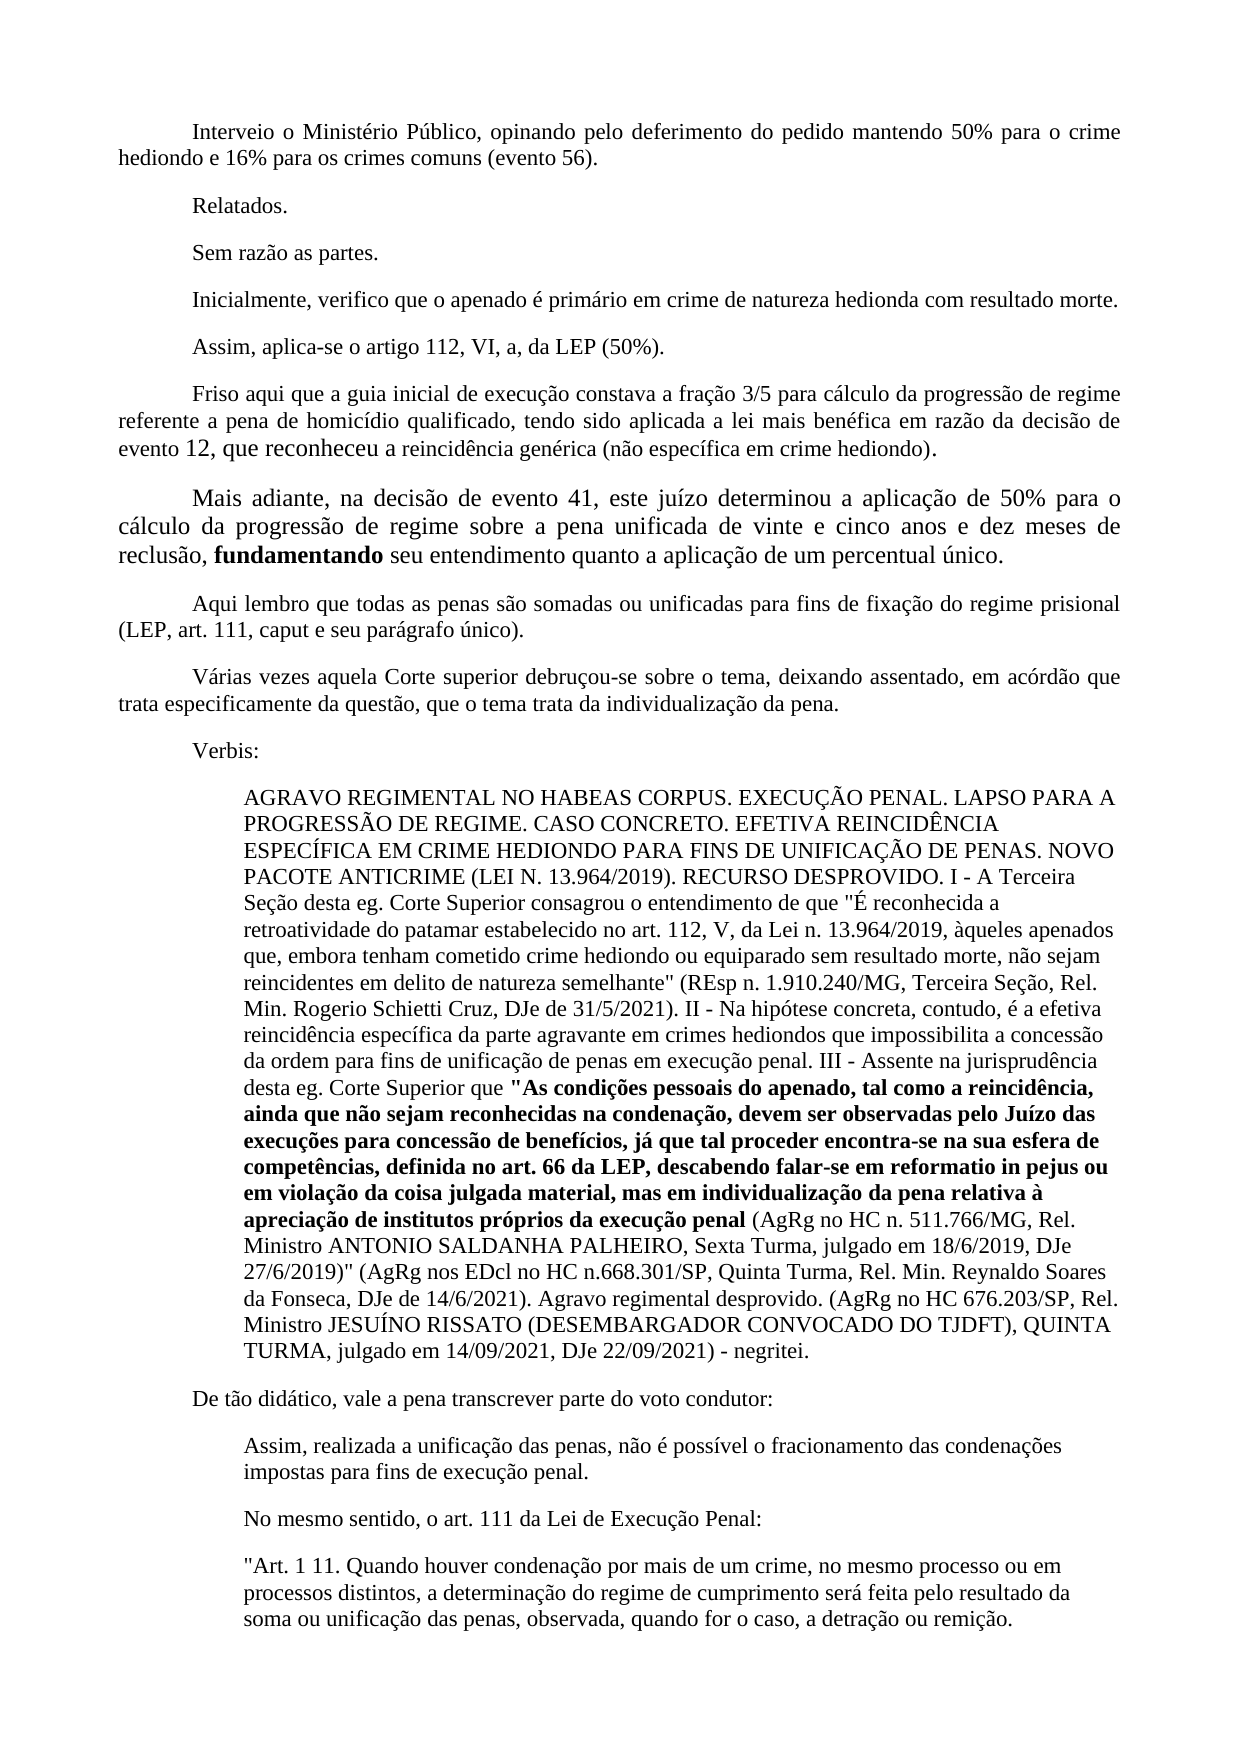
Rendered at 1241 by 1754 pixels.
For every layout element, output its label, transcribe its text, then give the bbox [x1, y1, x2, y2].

text Friso aqui que a guia inicial de execução constava a fração 3/5 para cálculo da progressão de regime referente a pena de homicídio qualificado, tendo sido aplicada a lei mais benéfica em razão da decisão de evento 12, que reconheceu a reincidência genérica (não específica em crime hediondo). [118, 380, 1122, 462]
text "Art. 1 11. Quando houver condenação por mais de um crime, no mesmo processo ou em processos distintos, a determinação do regime de cumprimento será feita pelo resultado da soma ou unificação das penas, observada, quando for o caso, a detração ou remição. [243, 1553, 1122, 1632]
text Inicialmente, verifico que o apenado é primário em crime de natureza hedionda com resultado morte. [118, 286, 1122, 312]
text Várias vezes aquela Corte superior debruçou-se sobre o tema, deixando assentado, em acórdão que trata especificamente da questão, que o tema trata da individualização da pena. [118, 663, 1122, 716]
text De tão didático, vale a pena transcrever parte do voto condutor: [118, 1385, 1122, 1411]
text Interveio o Ministério Público, opinando pelo deferimento do pedido mantendo 50% para o crime hediondo e 16% para os crimes comuns (evento 56). [118, 118, 1122, 171]
text Mais adiante, na decisão de evento 41, este juízo determinou a aplicação de 50% para o cálculo da progressão de regime sobre a pena unificada de vinte e cinco anos e dez meses de reclusão, fundamentando seu entendimento quanto a aplicação de um percentual único. [118, 483, 1122, 569]
text Assim, realizada a unificação das penas, não é possível o fracionamento das condenações impostas para fins de execução penal. [243, 1432, 1122, 1484]
text Relatados. [118, 192, 1122, 218]
text Aqui lembro que todas as penas são somadas ou unificadas para fins de fixação do regime prisional (LEP, art. 111, caput e seu parágrafo único). [118, 590, 1122, 642]
text AGRAVO REGIMENTAL NO HABEAS CORPUS. EXECUÇÃO PENAL. LAPSO PARA A PROGRESSÃO DE REGIME. CASO CONCRETO. EFETIVA REINCIDÊNCIA ESPECÍFICA EM CRIME HEDIONDO PARA FINS DE UNIFICAÇÃO DE PENAS. NOVO PACOTE ANTICRIME (LEI N. 13.964/2019). RECURSO DESPROVIDO. I - A Terceira Seção desta eg. Corte Superior consagrou o entendimento de que "É reconhecida a retroatividade do patamar estabelecido no art. 112, V, da Lei n. 13.964/2019, àqueles apenados que, embora tenham cometido crime hediondo ou equiparado sem resultado morte, não sejam reincidentes em delito de natureza semelhante" (REsp n. 1.910.240/MG, Terceira Seção, Rel. Min. Rogerio Schietti Cruz, DJe de 31/5/2021). II - Na hipótese concreta, contudo, é a efetiva reincidência específica da parte agravante em crimes hediondos que impossibilita a concessão da ordem para fins de unificação de penas em execução penal. III - Assente na jurisprudência desta eg. Corte Superior que "As condições pessoais do apenado, tal como a reincidência, ainda que não sejam reconhecidas na condenação, devem ser observadas pelo Juízo das execuções para concessão de benefícios, já que tal proceder encontra-se na sua esfera de competências, definida no art. 66 da LEP, descabendo falar-se em reformatio in pejus ou em violação da coisa julgada material, mas em individualização da pena relativa à apreciação de institutos próprios da execução penal (AgRg no HC n. 511.766/MG, Rel. Ministro ANTONIO SALDANHA PALHEIRO, Sexta Turma, julgado em 18/6/2019, DJe 27/6/2019)" (AgRg nos EDcl no HC n.668.301/SP, Quinta Turma, Rel. Min. Reynaldo Soares da Fonseca, DJe de 14/6/2021). Agravo regimental desprovido. (AgRg no HC 676.203/SP, Rel. Ministro JESUÍNO RISSATO (DESEMBARGADOR CONVOCADO DO TJDFT), QUINTA TURMA, julgado em 14/09/2021, DJe 22/09/2021) - negritei. [243, 784, 1122, 1364]
text No mesmo sentido, o art. 111 da Lei de Execução Penal: [243, 1505, 1122, 1532]
text Verbis: [118, 737, 1122, 763]
text Assim, aplica-se o artigo 112, VI, a, da LEP (50%). [118, 333, 1122, 359]
text Sem razão as partes. [118, 239, 1122, 265]
